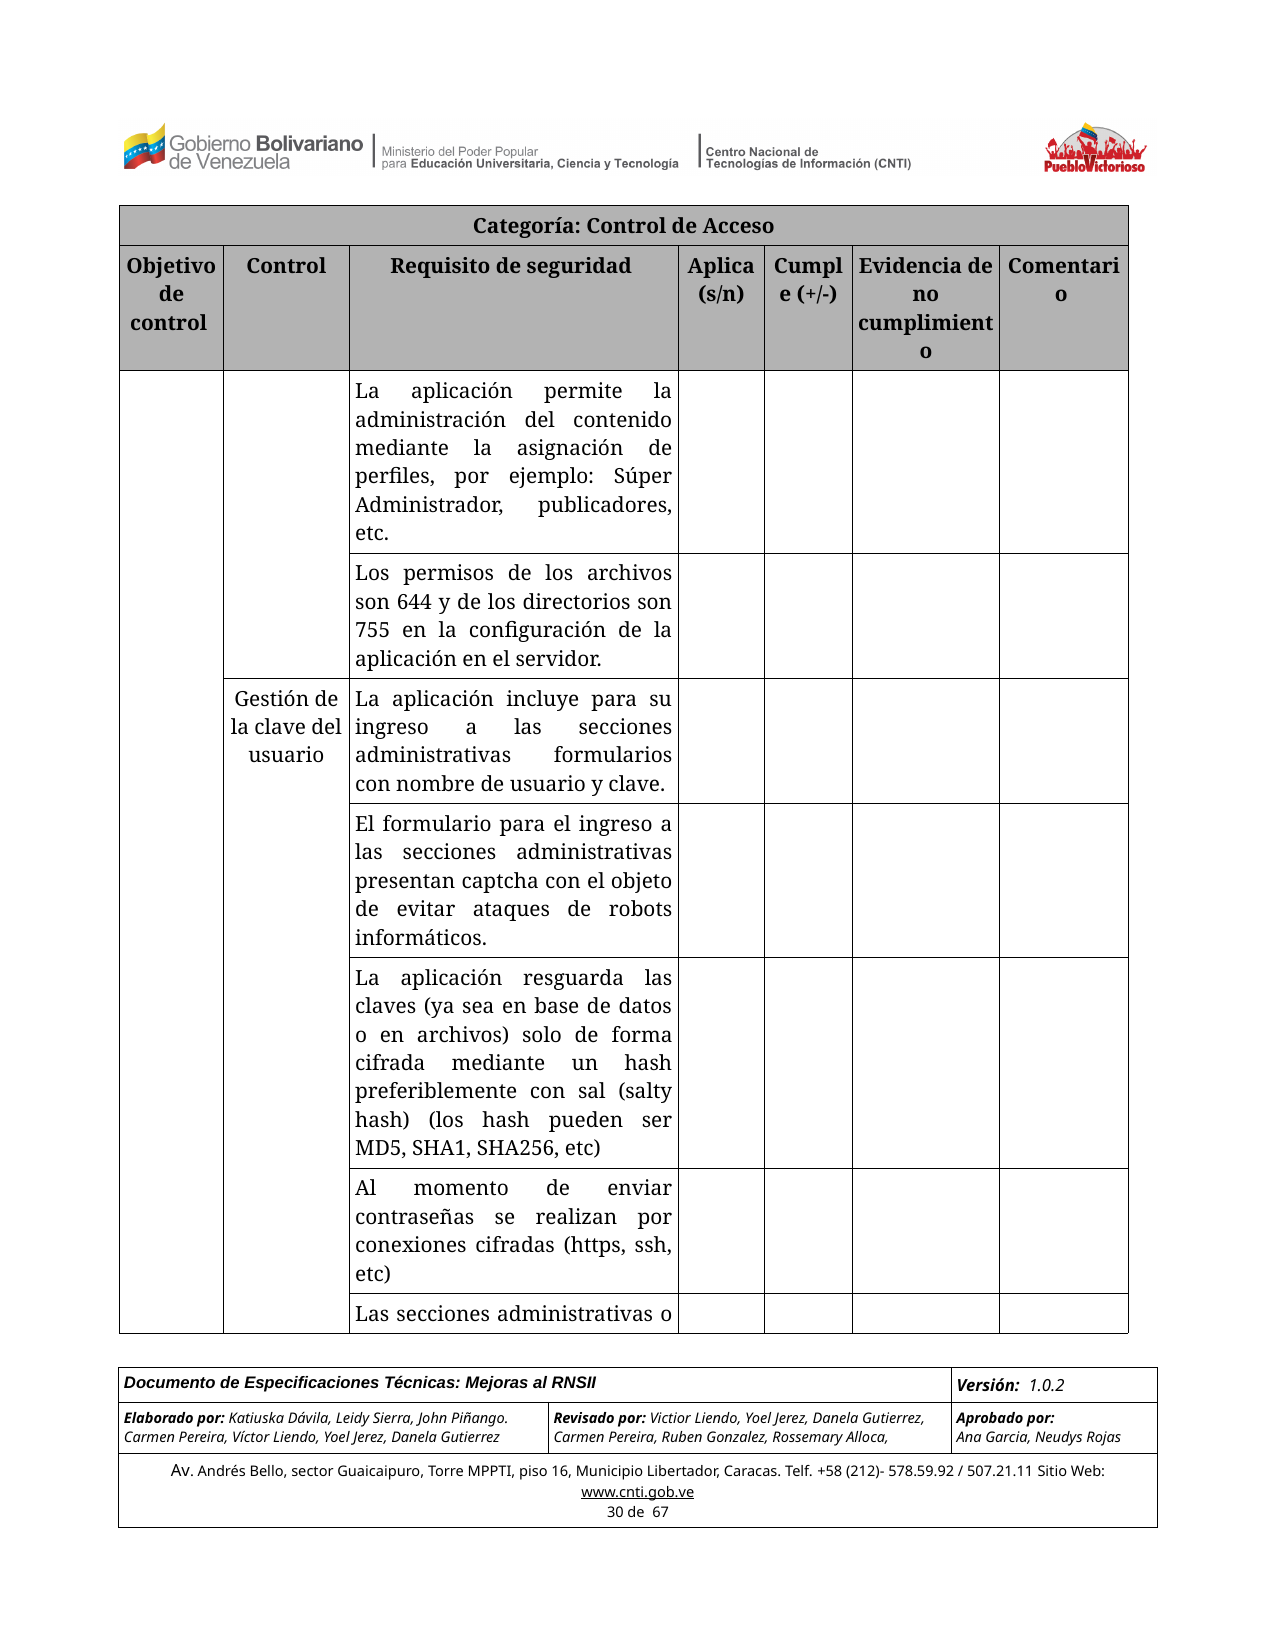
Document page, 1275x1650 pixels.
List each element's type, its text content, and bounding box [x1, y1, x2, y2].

table_cell [224, 371, 349, 678]
table_cell Al momento de enviar contraseñas se realizan por conexiones cifradas (https, ssh, etc) [350, 1169, 678, 1293]
table_cell [120, 371, 223, 1333]
table_cell Comentario [1000, 246, 1128, 370]
table_cell [679, 1169, 764, 1293]
table_cell [679, 804, 764, 957]
table_cell [765, 1294, 852, 1333]
table_cell [765, 679, 852, 803]
table_cell [1000, 1294, 1128, 1333]
table_cell Cumple (+/-) [765, 246, 852, 370]
table_cell Objetivo de control [120, 246, 223, 370]
table_cell [853, 1169, 999, 1293]
table_cell [853, 371, 999, 553]
table_cell [765, 371, 852, 553]
table_cell Control [224, 246, 349, 370]
table_cell Aplica (s/n) [679, 246, 764, 370]
table_cell [853, 1294, 999, 1333]
table_cell [679, 554, 764, 678]
table_cell [765, 804, 852, 957]
table_cell [1000, 554, 1128, 678]
table_cell [1000, 958, 1128, 1168]
table_cell [853, 958, 999, 1168]
table_cell [765, 1169, 852, 1293]
table_cell [853, 554, 999, 678]
table_cell [679, 371, 764, 553]
table_cell [765, 554, 852, 678]
table_cell [679, 1294, 764, 1333]
table_cell [853, 804, 999, 957]
picture [118, 118, 1157, 176]
table_cell [1000, 371, 1128, 553]
table_cell El formulario para el ingreso a las secciones administrativas presentan captcha con el objeto de evitar ataques de robots informáticos. [350, 804, 678, 957]
table_cell [1000, 679, 1128, 803]
table_cell Gestión de la clave del usuario [224, 679, 349, 1333]
table_cell [1000, 1169, 1128, 1293]
table_cell [679, 679, 764, 803]
table_cell Los permisos de los archivos son 644 y de los directorios son 755 en la configuración de la aplicación en el servidor. [350, 554, 678, 678]
table_cell [765, 958, 852, 1168]
table_cell Las secciones administrativas o [350, 1294, 678, 1333]
table_cell [679, 958, 764, 1168]
table_cell [1000, 804, 1128, 957]
table_cell La aplicación resguarda las claves (ya sea en base de datos o en archivos) solo de forma cifrada mediante un hash preferiblemente con sal (salty hash) (los hash pueden ser MD5, SHA1, SHA256, etc) [350, 958, 678, 1168]
table_cell Requisito de seguridad [350, 246, 678, 370]
table_cell La aplicación incluye para su ingreso a las secciones administrativas formularios con nombre de usuario y clave. [350, 679, 678, 803]
table_cell Evidencia de no cumplimiento [853, 246, 999, 370]
table_cell [853, 679, 999, 803]
table_cell La aplicación permite la administración del contenido mediante la asignación de perfiles, por ejemplo: Súper Administrador, publicadores, etc. [350, 371, 678, 553]
table_header Categoría: Control de Acceso [120, 206, 1128, 245]
